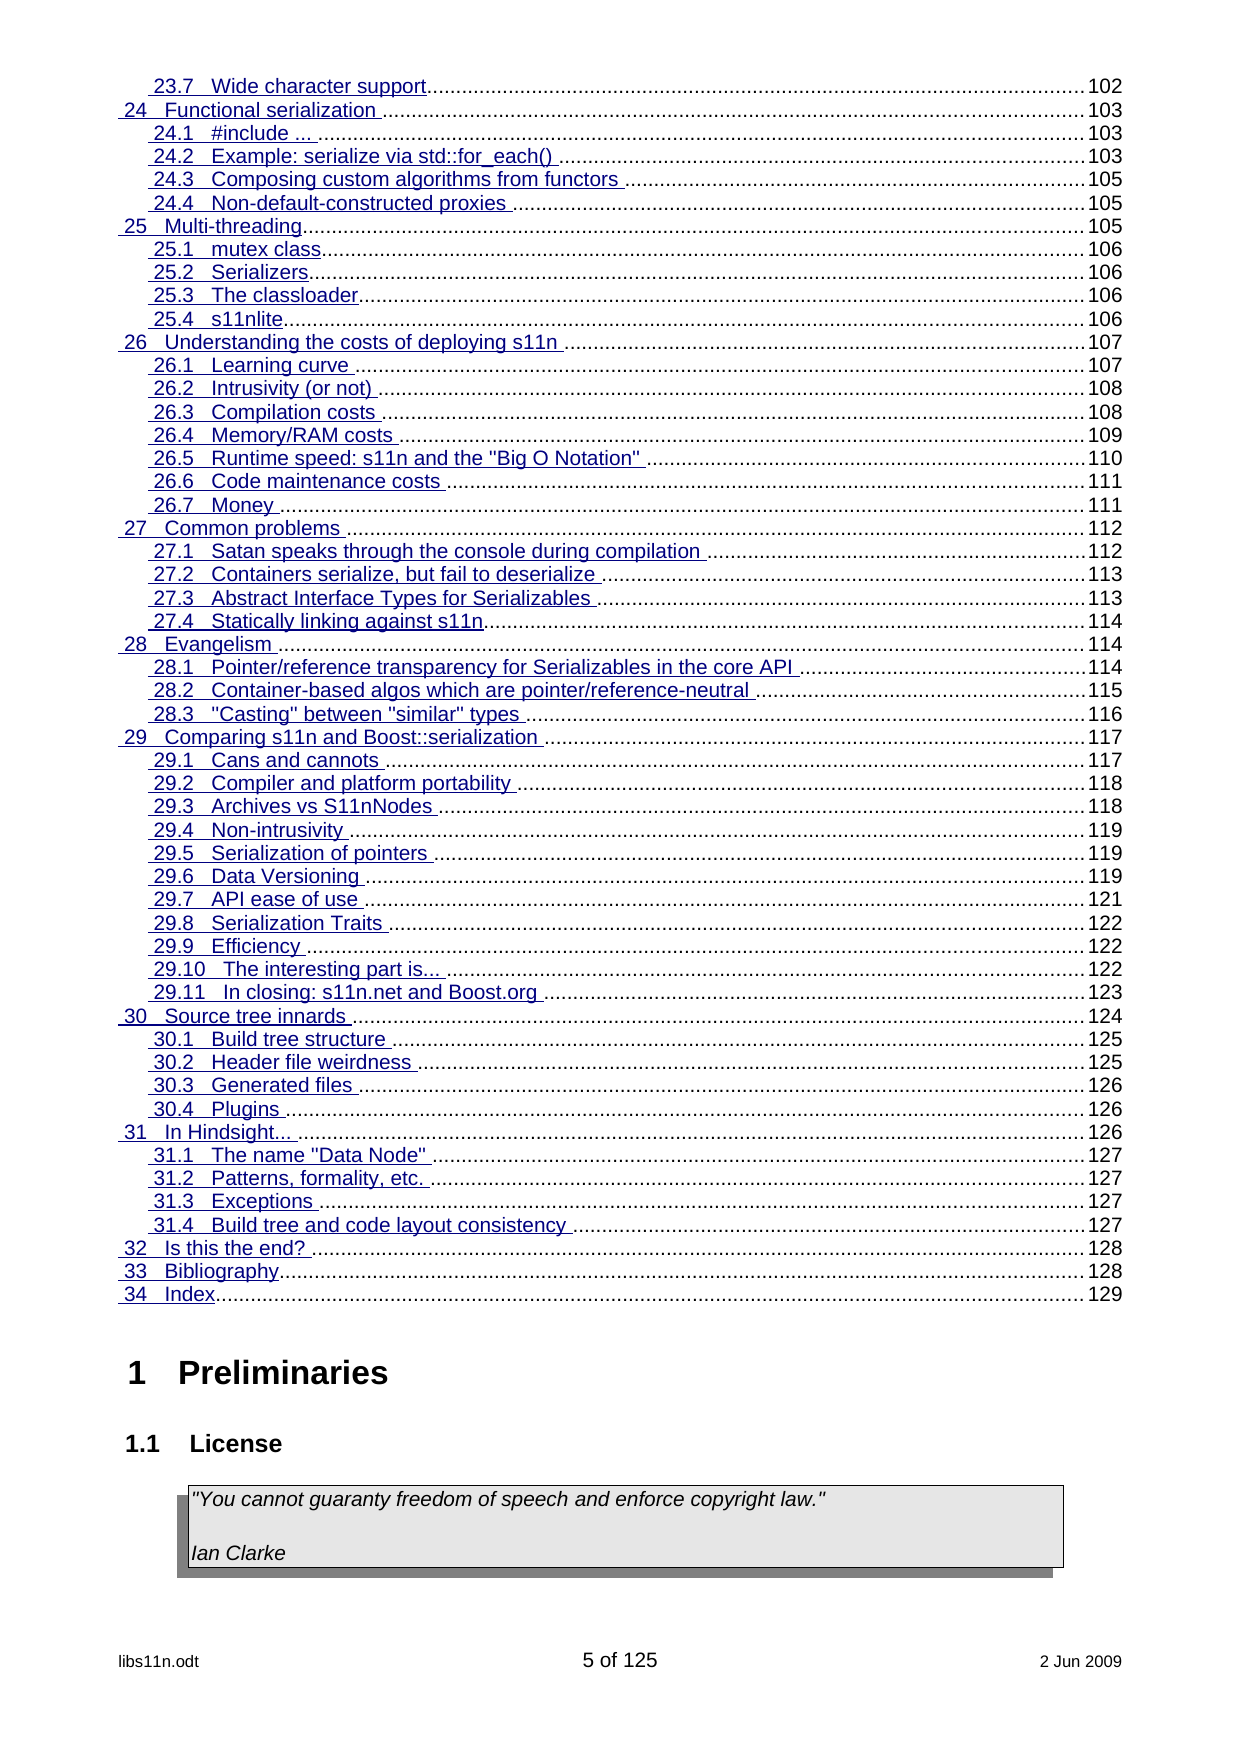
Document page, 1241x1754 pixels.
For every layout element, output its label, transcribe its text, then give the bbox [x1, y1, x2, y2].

text 24.4 Non-default-constructed proxies 105 [148, 191, 1122, 214]
text Ian Clarke [189, 1538, 1063, 1567]
text 29.8 Serialization Traits 122 [148, 911, 1122, 934]
text 27.2 Containers serialize, but fail to deserialize 113 [148, 563, 1122, 586]
text 31.3 Exceptions 127 [148, 1190, 1122, 1213]
text 24 Functional serialization 103 [118, 98, 1122, 121]
text 25.1 mutex class 106 [148, 238, 1122, 261]
text 26.3 Compilation costs 108 [148, 400, 1122, 423]
text 29.6 Data Versioning 119 [148, 865, 1122, 888]
text 29 Comparing s11n and Boost::serialization 117 [118, 725, 1122, 749]
text 33 Bibliography 128 [118, 1260, 1122, 1283]
text 29.3 Archives vs S11nNodes 118 [148, 795, 1122, 818]
text 29.11 In closing: s11n.net and Boost.org 123 [148, 981, 1122, 1004]
text 29.5 Serialization of pointers 119 [148, 842, 1122, 865]
text 26.2 Intrusivity (or not) 108 [148, 377, 1122, 400]
text 31.4 Build tree and code layout consistency 127 [148, 1213, 1122, 1236]
text 26.5 Runtime speed: s11n and the ''Big O Notation'' 110 [148, 447, 1122, 470]
text 27.1 Satan speaks through the console during compilation 112 [148, 539, 1122, 563]
subtitle Preliminaries [118, 1354, 1122, 1392]
text 24.1 #include ... 103 [148, 121, 1122, 145]
text 28.2 Container-based algos which are pointer/reference-neutral 115 [148, 679, 1122, 702]
text 25.3 The classloader 106 [148, 284, 1122, 307]
text 25.2 Serializers 106 [148, 261, 1122, 284]
text 31 In Hindsight... 126 [118, 1120, 1122, 1143]
text 27 Common problems 112 [118, 516, 1122, 539]
text 29.7 API ease of use 121 [148, 888, 1122, 911]
text 28.1 Pointer/reference transparency for Serializables in the core API 114 [148, 656, 1122, 679]
text 26.4 Memory/RAM costs 109 [148, 423, 1122, 447]
text 30.2 Header file weirdness 125 [148, 1051, 1122, 1074]
text 30.4 Plugins 126 [148, 1097, 1122, 1120]
text 30 Source tree innards 124 [118, 1004, 1122, 1027]
subtitle License [118, 1429, 1122, 1457]
text 26.1 Learning curve 107 [148, 354, 1122, 377]
text 26.6 Code maintenance costs 111 [148, 470, 1122, 493]
text 29.9 Efficiency 122 [148, 934, 1122, 958]
text 25 Multi-threading 105 [118, 214, 1122, 238]
text 26 Understanding the costs of deploying s11n 107 [118, 331, 1122, 354]
text "You cannot guaranty freedom of speech and enforce copyright law." [189, 1486, 1063, 1511]
text 27.4 Statically linking against s11n 114 [148, 609, 1122, 632]
text 28 Evangelism 114 [118, 632, 1122, 656]
text 24.3 Composing custom algorithms from functors 105 [148, 168, 1122, 191]
text 30.1 Build tree structure 125 [148, 1027, 1122, 1051]
text 31.2 Patterns, formality, etc. 127 [148, 1167, 1122, 1190]
text 29.1 Cans and cannots 117 [148, 749, 1122, 772]
text 32 Is this the end? 128 [118, 1236, 1122, 1260]
text 26.7 Money 111 [148, 493, 1122, 516]
text 29.2 Compiler and platform portability 118 [148, 772, 1122, 795]
text 30.3 Generated files 126 [148, 1074, 1122, 1097]
text 24.2 Example: serialize via std::for_each() 103 [148, 145, 1122, 168]
text 34 Index 129 [118, 1283, 1122, 1306]
text 23.7 Wide character support 102 [148, 75, 1122, 98]
text 27.3 Abstract Interface Types for Serializables 113 [148, 586, 1122, 609]
text 31.1 The name ''Data Node'' 127 [148, 1143, 1122, 1167]
text 28.3 ''Casting'' between ''similar'' types 116 [148, 702, 1122, 725]
text 29.4 Non-intrusivity 119 [148, 818, 1122, 842]
text 25.4 s11nlite 106 [148, 307, 1122, 331]
text 29.10 The interesting part is... 122 [148, 958, 1122, 981]
